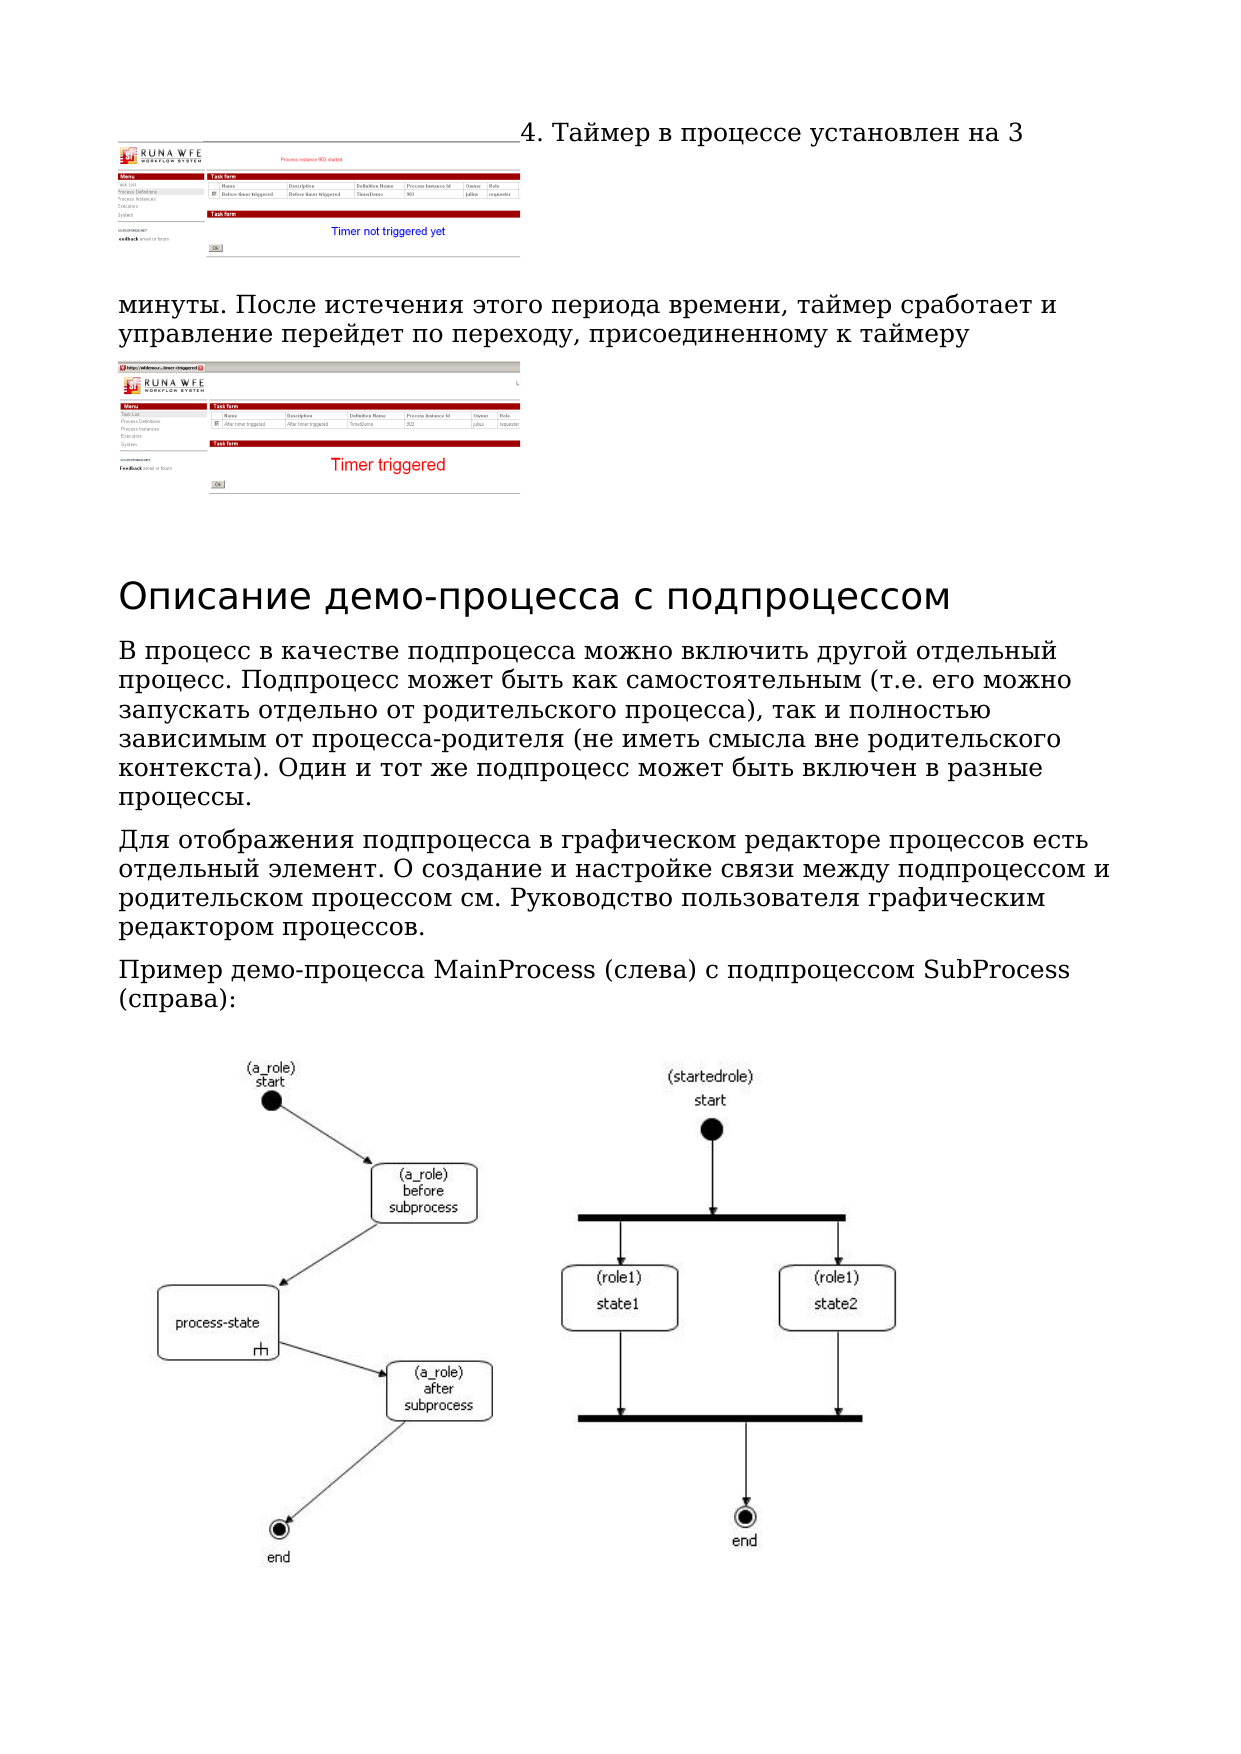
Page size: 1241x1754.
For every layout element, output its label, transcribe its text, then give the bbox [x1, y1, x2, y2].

text В процесс в качестве подпроцесса можно включить другой отдельный процесс. Подпроцесс может быть как самостоятельным (т.е. его можно запускать отдельно от родительского процесса), так и полностью зависимым от процесса-родителя (не иметь смысла вне родительского контекста). Один и тот же подпроцесс может быть включен в разные процессы. [118, 636, 1122, 811]
picture [118, 361, 521, 523]
text 4. Таймер в процессе установлен на 3 минуты. После истечения этого периода времени, таймер сработает и управление перейдет по переходу, присоединенному к таймеру [118, 118, 1122, 348]
text Для отображения подпроцесса в графическом редакторе процессов есть отдельный элемент. О создание и настройке связи между подпроцессом и родительском процессом см. Руководство пользователя графическим редактором процессов. [118, 825, 1122, 942]
text Пример демо-процесса MainProcess (слева) c подпроцессом SubProcess (справа): [118, 955, 1122, 1013]
subtitle Описание демо-процесса с подпроцессом [118, 575, 1122, 618]
picture [118, 141, 521, 290]
